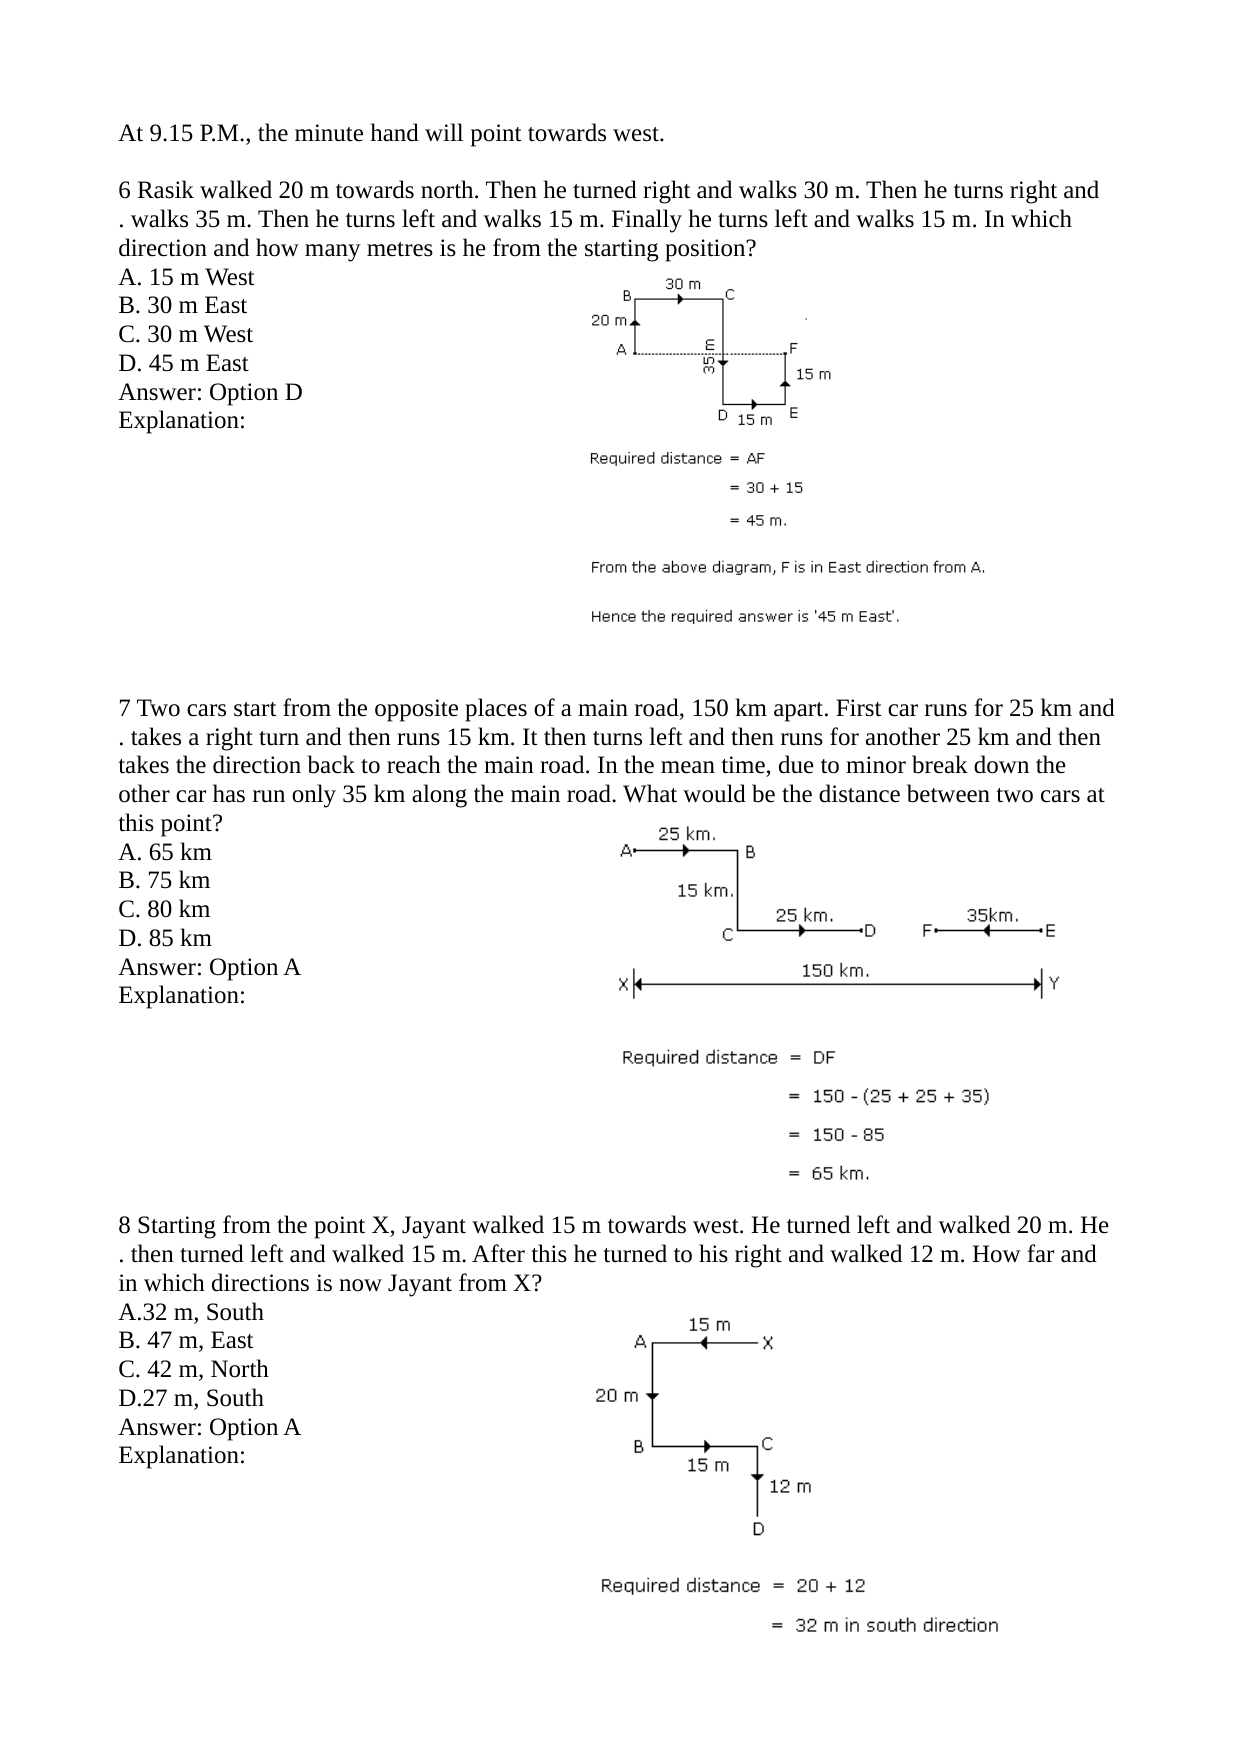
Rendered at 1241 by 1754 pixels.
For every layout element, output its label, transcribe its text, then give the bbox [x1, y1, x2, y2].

text Answer: Option A [118, 952, 614, 981]
text [1073, 866, 1122, 894]
text D. 85 km [118, 923, 614, 952]
text [1005, 1354, 1122, 1383]
text 7 Two cars start from the opposite places of a main road, 150 km apart. First car runs for 25 km and [118, 693, 1122, 722]
text [1005, 1326, 1122, 1354]
text [1073, 952, 1122, 981]
text . takes a right turn and then runs 15 km. It then turns left and then runs for another 25 km and then [118, 722, 1122, 751]
text [1005, 1383, 1122, 1412]
text [990, 406, 1122, 434]
picture [591, 1314, 1005, 1639]
text 6 Rasik walked 20 m towards north. Then he turned right and walks 30 m. Then he turns right and [118, 176, 1122, 204]
text [990, 377, 1122, 406]
text C. 80 km [118, 894, 614, 923]
text A. 65 km [118, 837, 614, 866]
text B. 75 km [118, 866, 614, 894]
text [1073, 837, 1122, 866]
text other car has run only 35 km along the main road. What would be the distance between two cars at [118, 779, 1122, 808]
text [1073, 923, 1122, 952]
picture [585, 274, 990, 637]
text D.27 m, South [118, 1383, 591, 1412]
text A. 15 m West [118, 262, 1122, 291]
text . walks 35 m. Then he turns left and walks 15 m. Finally he turns left and walks 15 m. In which [118, 204, 1122, 233]
picture [614, 821, 1073, 1188]
text [990, 348, 1122, 377]
text At 9.15 P.M., the minute hand will point towards west. [118, 118, 1122, 147]
text D. 45 m East [118, 348, 585, 377]
text Explanation: [118, 406, 585, 434]
text A.32 m, South [118, 1297, 1122, 1326]
text Answer: Option D [118, 377, 585, 406]
text B. 47 m, East [118, 1326, 591, 1354]
text Answer: Option A [118, 1412, 591, 1441]
text [990, 291, 1122, 319]
text direction and how many metres is he from the starting position? [118, 233, 1122, 262]
text takes the direction back to reach the main road. In the mean time, due to minor break down the [118, 751, 1122, 779]
text 8 Starting from the point X, Jayant walked 15 m towards west. He turned left and walked 20 m. He [118, 1211, 1122, 1239]
text [1073, 981, 1122, 1009]
text . then turned left and walked 15 m. After this he turned to his right and walked 12 m. How far and [118, 1239, 1122, 1268]
text this point? [118, 808, 1122, 837]
text C. 42 m, North [118, 1354, 591, 1383]
text C. 30 m West [118, 319, 585, 348]
text Explanation: [118, 981, 614, 1009]
text [1073, 894, 1122, 923]
text B. 30 m East [118, 291, 585, 319]
text Explanation: [118, 1441, 591, 1469]
text in which directions is now Jayant from X? [118, 1268, 1122, 1297]
text [990, 319, 1122, 348]
text [1005, 1412, 1122, 1441]
text [1005, 1441, 1122, 1469]
